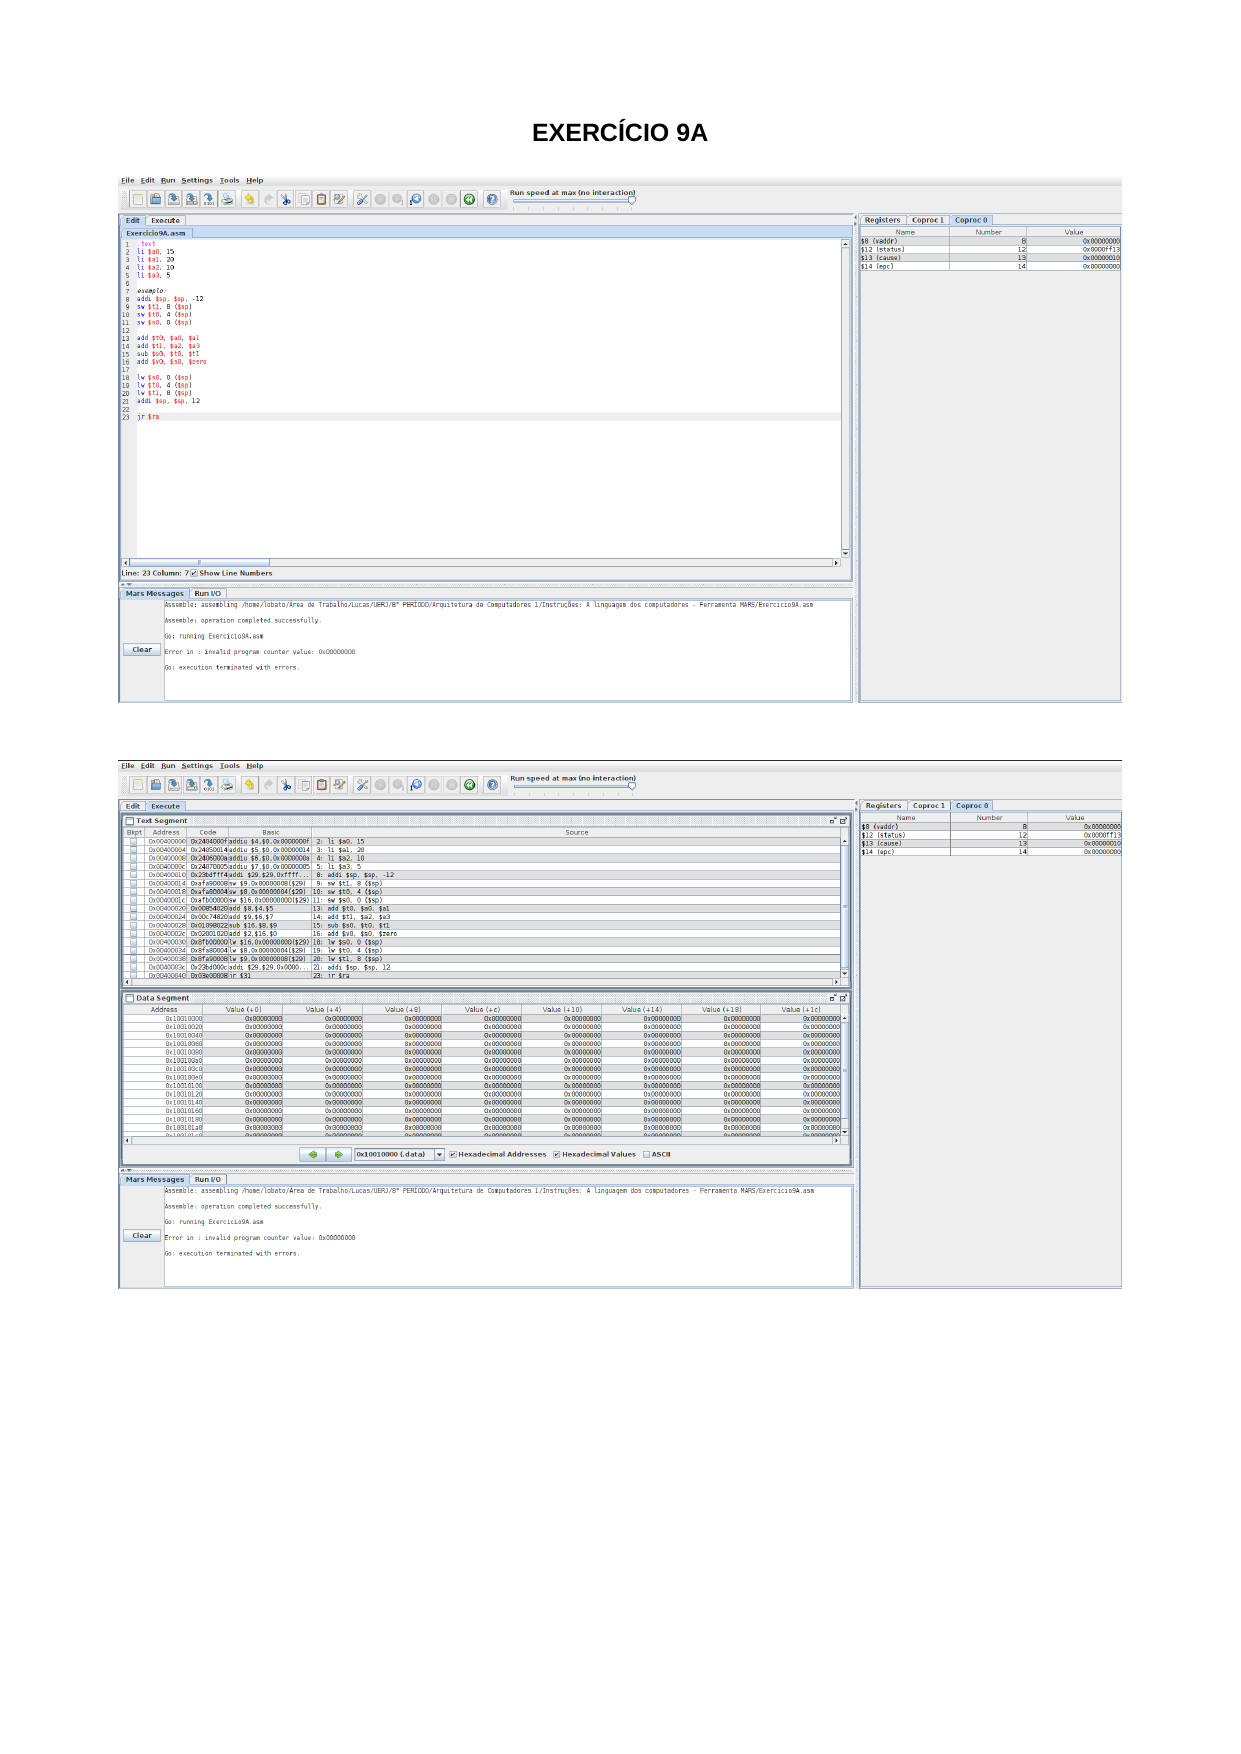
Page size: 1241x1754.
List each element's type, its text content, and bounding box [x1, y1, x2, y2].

picture [118, 175, 1123, 703]
picture [118, 760, 1123, 1289]
text EXERCÍCIO 9A [118, 118, 1122, 147]
